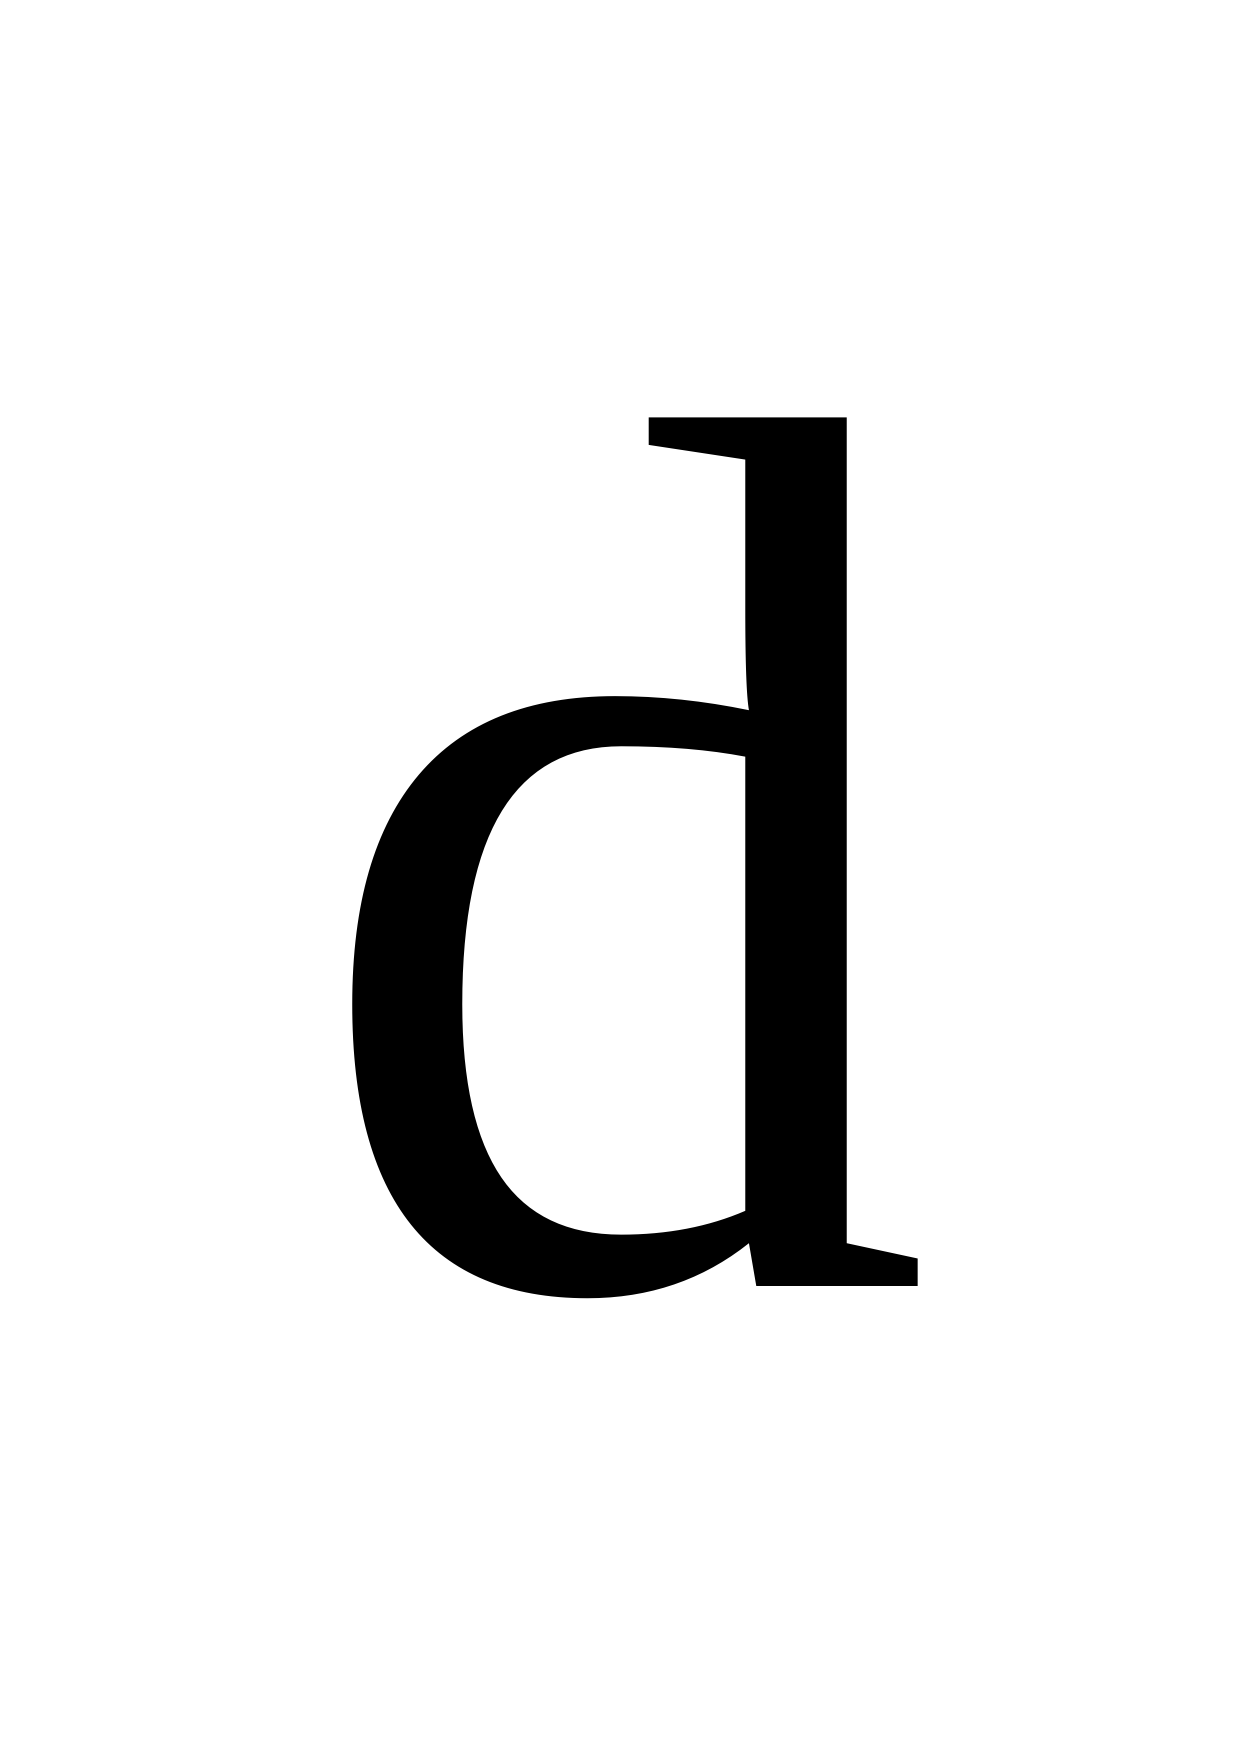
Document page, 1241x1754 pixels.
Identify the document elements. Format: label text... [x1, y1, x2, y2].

text d [118, 118, 1122, 1558]
